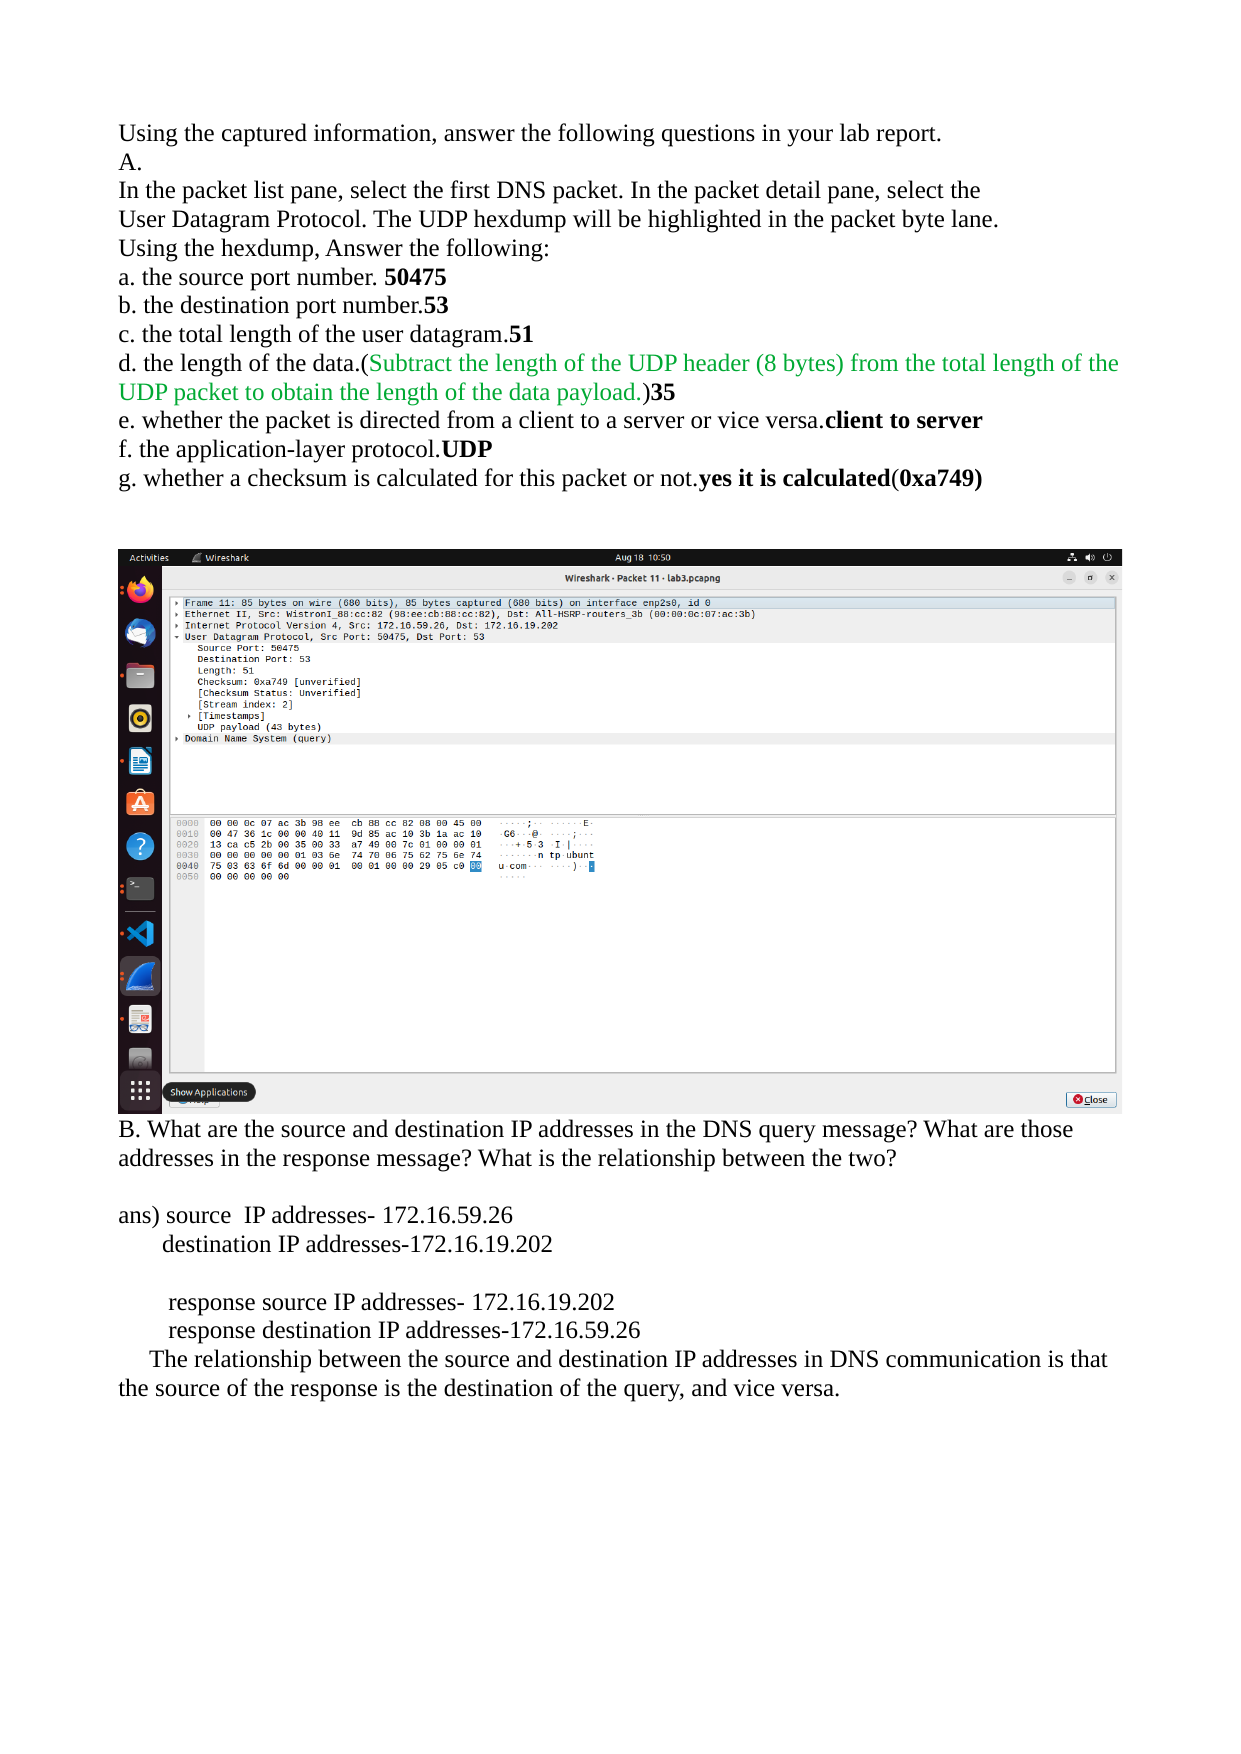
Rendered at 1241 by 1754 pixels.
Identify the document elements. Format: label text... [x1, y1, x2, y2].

text d. the length of the data.(Subtract the length of the UDP header (8 bytes) from the total length of the UDP packet to obtain the length of the data payload.)35 [118, 348, 1122, 406]
picture [118, 549, 1123, 1114]
text response source IP addresses- 172.16.19.202 [118, 1287, 1122, 1315]
text addresses in the response message? What is the relationship between the two? [118, 1143, 1122, 1172]
text response destination IP addresses-172.16.59.26 [118, 1315, 1122, 1344]
text e. whether the packet is directed from a client to a server or vice versa.client to server [118, 406, 1122, 434]
text destination IP addresses-172.16.19.202 [118, 1229, 1122, 1258]
text a. the source port number. 50475 [118, 262, 1122, 291]
text B. What are the source and destination IP addresses in the DNS query message? What are those [118, 1114, 1122, 1143]
text c. the total length of the user datagram.51 [118, 319, 1122, 348]
text The relationship between the source and destination IP addresses in DNS communication is that the source of the response is the destination of the query, and vice versa. [118, 1344, 1122, 1402]
text Using the hexdump, Answer the following: [118, 233, 1122, 262]
text ans) source IP addresses- 172.16.59.26 [118, 1200, 1122, 1229]
text f. the application-layer protocol.UDP [118, 434, 1122, 463]
text In the packet list pane, select the first DNS packet. In the packet detail pane, select the [118, 176, 1122, 204]
text b. the destination port number.53 [118, 291, 1122, 319]
text A. [118, 147, 1122, 176]
text User Datagram Protocol. The UDP hexdump will be highlighted in the packet byte lane. [118, 204, 1122, 233]
text g. whether a checksum is calculated for this packet or not.yes it is calculated(0xa749) [118, 463, 1122, 492]
text Using the captured information, answer the following questions in your lab report. [118, 118, 1122, 147]
